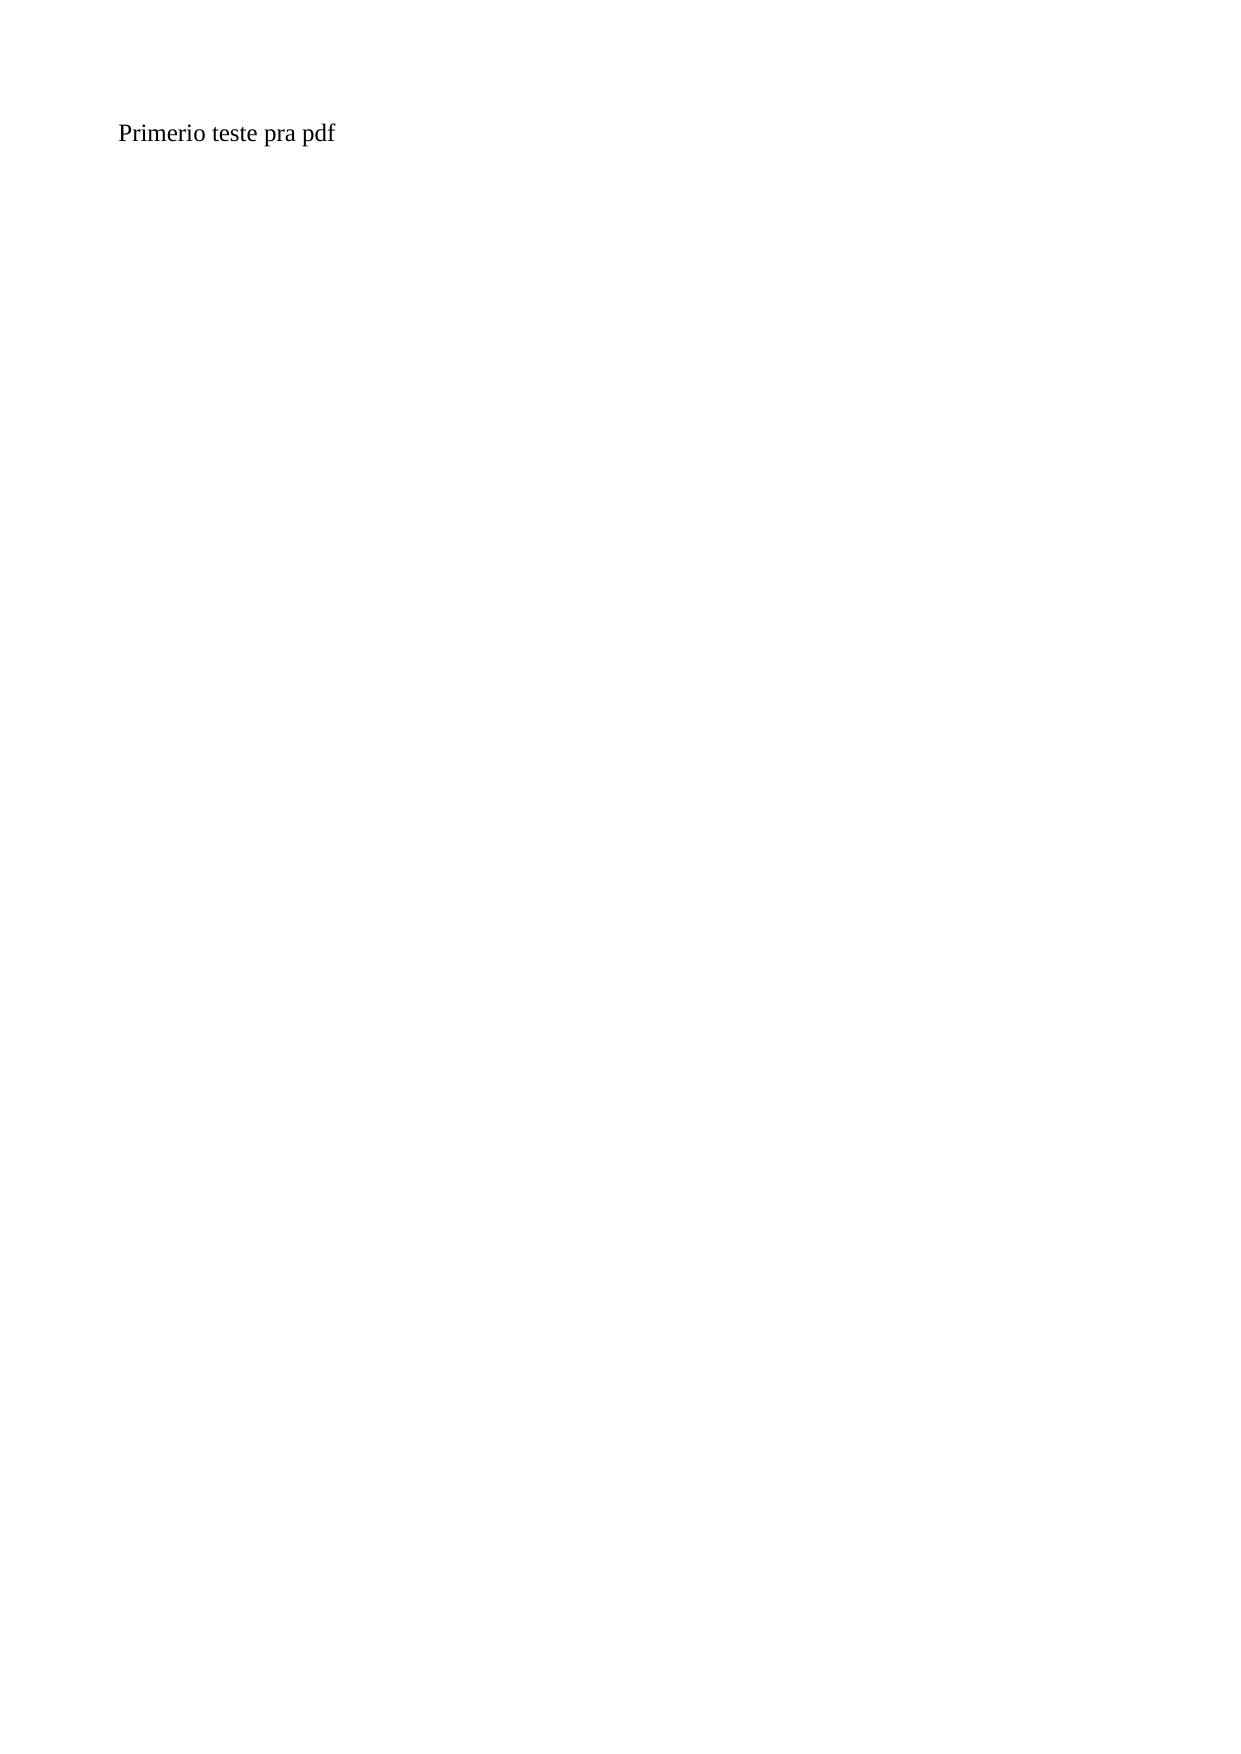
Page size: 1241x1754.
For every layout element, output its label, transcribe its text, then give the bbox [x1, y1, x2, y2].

text Primerio teste pra pdf [118, 118, 1122, 147]
